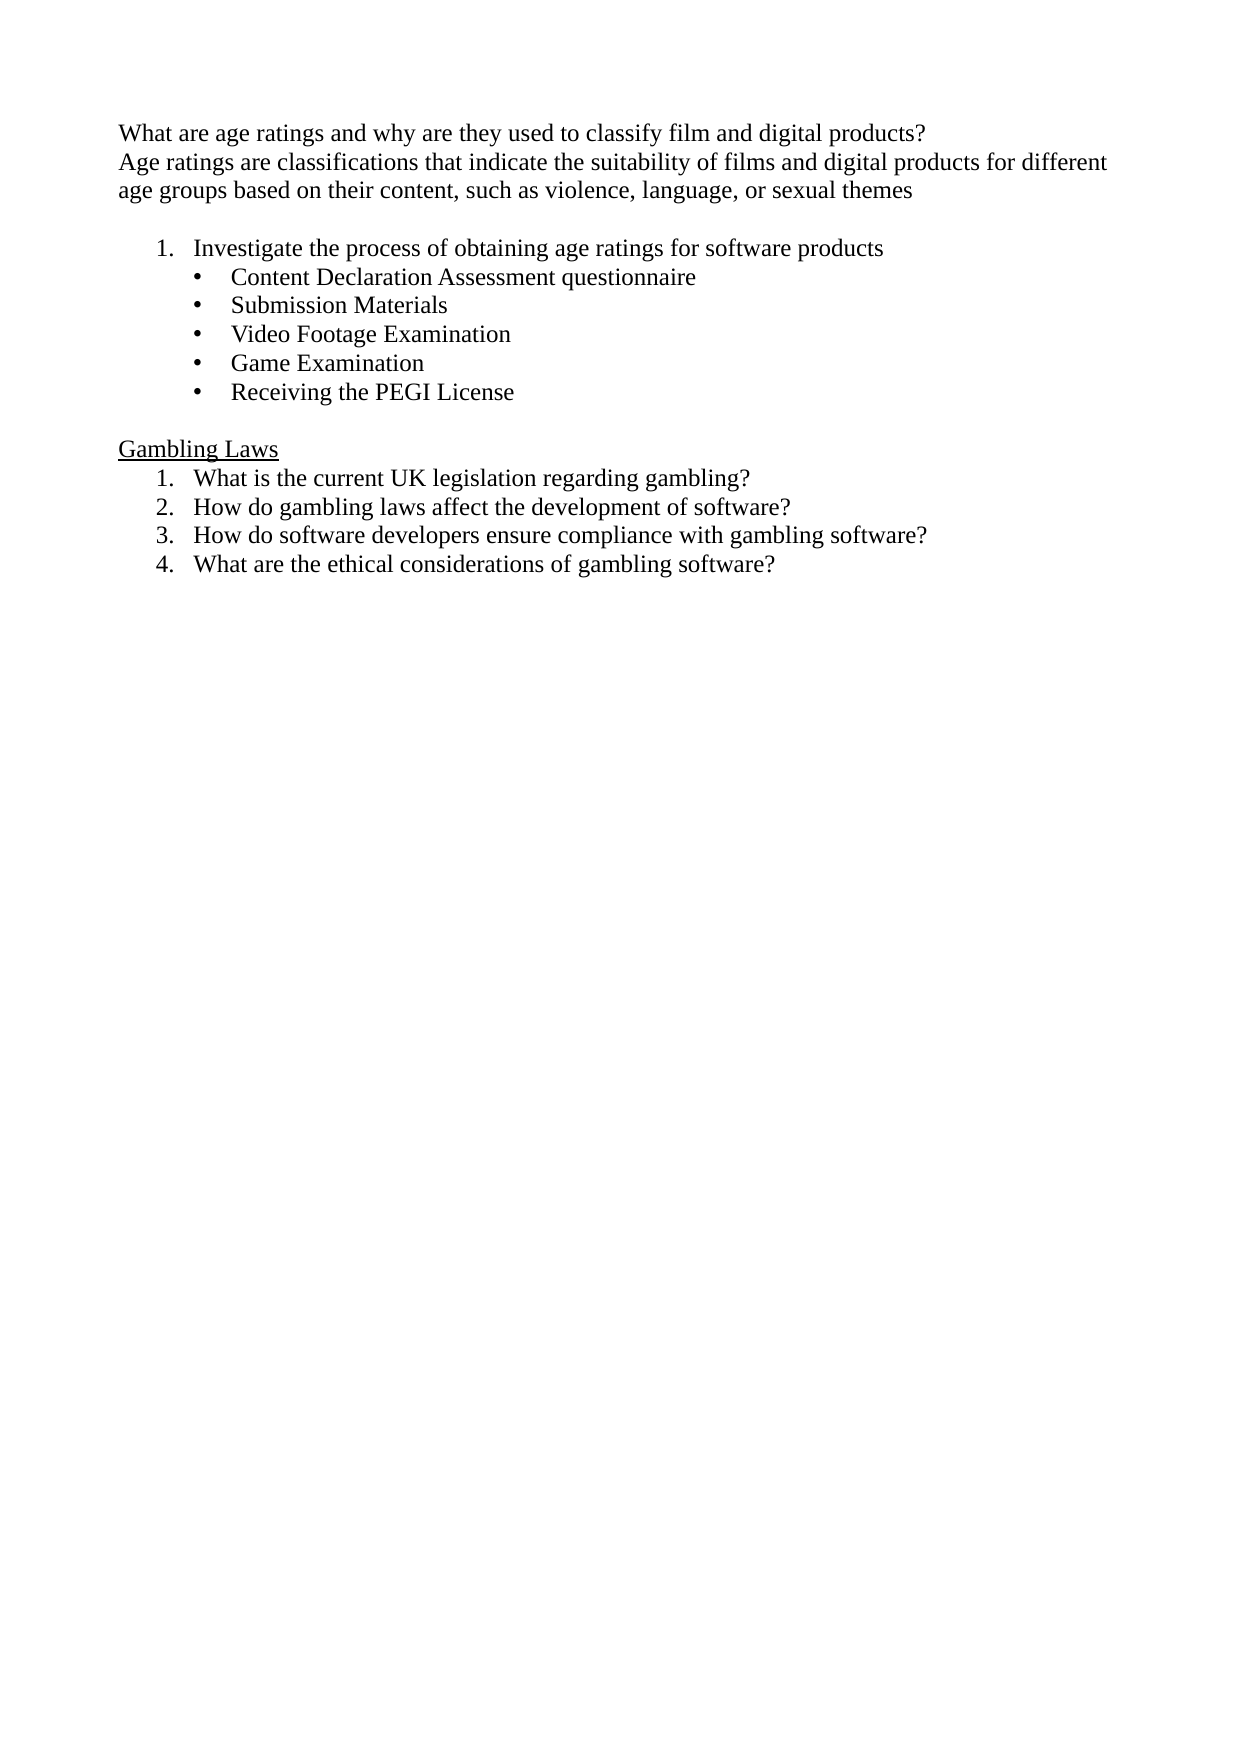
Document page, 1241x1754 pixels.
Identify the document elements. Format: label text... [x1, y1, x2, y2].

list Content Declaration Assessment questionnaire [193, 262, 1122, 291]
list Video Footage Examination [193, 319, 1122, 348]
list Submission Materials [193, 291, 1122, 319]
list Game Examination [193, 348, 1122, 377]
list Receiving the PEGI License [193, 377, 1122, 406]
list Investigate the process of obtaining age ratings for software products [156, 233, 1122, 262]
list How do gambling laws affect the development of software? [156, 492, 1122, 521]
text Age ratings are classifications that indicate the suitability of films and digital products for different age groups based on their content, such as violence, language, or sexual themes [118, 147, 1122, 204]
list How do software developers ensure compliance with gambling software? [156, 521, 1122, 549]
list What is the current UK legislation regarding gambling? [156, 463, 1122, 492]
text Gambling Laws [118, 434, 1122, 463]
text What are age ratings and why are they used to classify film and digital products? [118, 118, 1122, 147]
list What are the ethical considerations of gambling software? [156, 549, 1122, 578]
